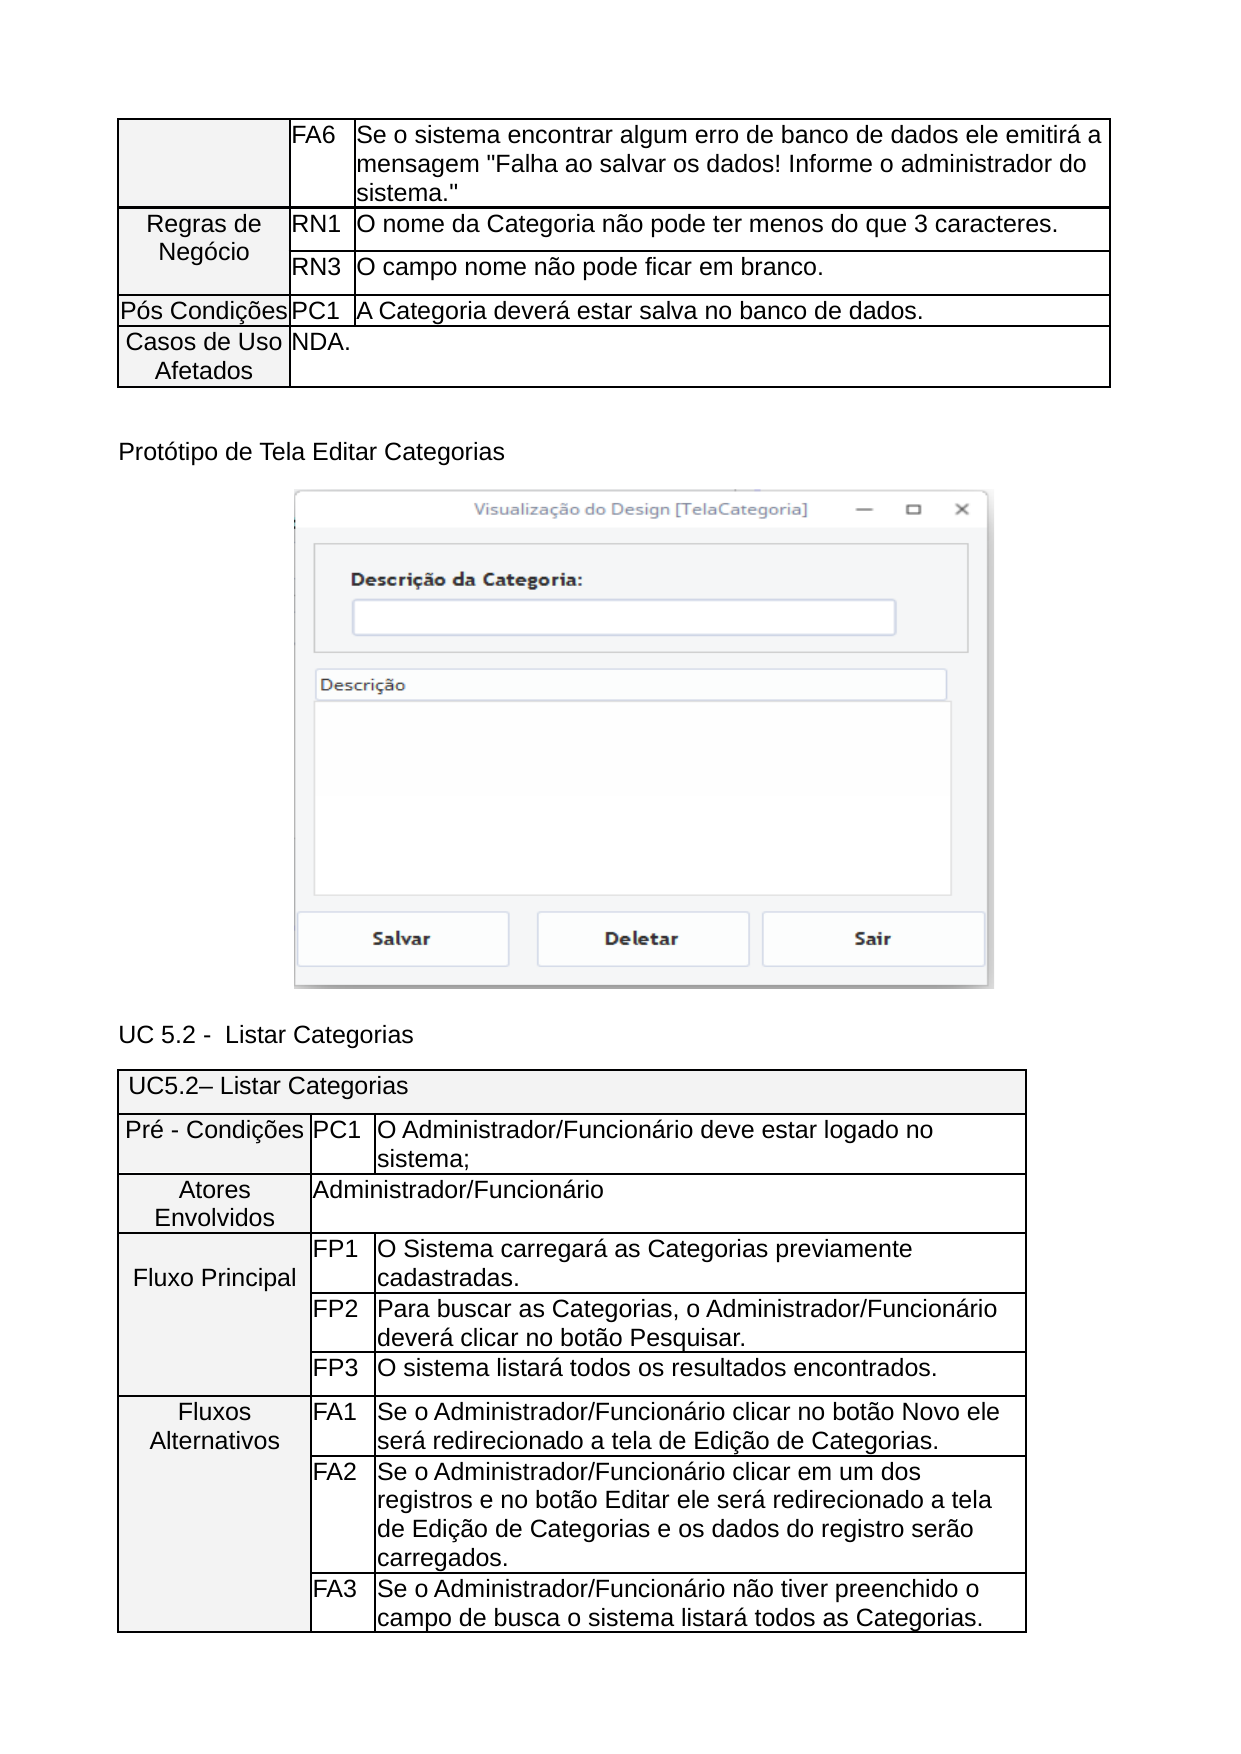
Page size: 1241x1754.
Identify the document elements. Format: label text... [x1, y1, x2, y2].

table_cell Se o Administrador/Funcionário clicar em um dos registros e no botão Editar ele será redirecionado a tela de Edição de Categorias e os dados do registro serão carregados. [376, 1457, 1025, 1572]
table_cell Casos de Uso Afetados [119, 327, 289, 386]
table_cell RN3 [291, 252, 354, 294]
table_cell Atores Envolvidos [119, 1175, 310, 1232]
table_cell Pós Condições [119, 296, 289, 325]
table_cell Administrador/Funcionário [312, 1175, 1025, 1232]
table_cell FP1 [312, 1234, 374, 1292]
table_cell O nome da Categoria não pode ter menos do que 3 caracteres. [356, 209, 1109, 250]
picture [294, 489, 995, 989]
table_header UC5.2– Listar Categorias [119, 1071, 1025, 1113]
table_cell A Categoria deverá estar salva no banco de dados. [356, 296, 1109, 325]
table_cell O sistema listará todos os resultados encontrados. [376, 1353, 1025, 1395]
table_cell [119, 120, 289, 206]
table_cell PC1 [291, 296, 354, 325]
table_cell FA3 [312, 1574, 374, 1631]
table_cell O campo nome não pode ficar em branco. [356, 252, 1109, 294]
table_cell Fluxos Alternativos [119, 1397, 310, 1631]
table_cell FP3 [312, 1353, 374, 1395]
table_cell Para buscar as Categorias, o Administrador/Funcionário deverá clicar no botão Pesquisar. [376, 1294, 1025, 1351]
text Protótipo de Tela Editar Categorias [118, 437, 1122, 466]
table_cell O Administrador/Funcionário deve estar logado no sistema; [376, 1115, 1025, 1172]
table_cell Fluxo Principal [119, 1234, 310, 1395]
table_cell O Sistema carregará as Categorias previamente cadastradas. [376, 1234, 1025, 1292]
table_cell NDA. [291, 327, 1109, 386]
table_cell FA6 [291, 120, 354, 206]
table_cell RN1 [291, 209, 354, 250]
table_cell Se o sistema encontrar algum erro de banco de dados ele emitirá a mensagem "Falha ao salvar os dados! Informe o administrador do sistema." [356, 120, 1109, 206]
table_cell Regras de Negócio [119, 209, 289, 294]
table_cell FA2 [312, 1457, 374, 1572]
text UC 5.2 - Listar Categorias [118, 1021, 1122, 1049]
table_cell Pré - Condições [119, 1115, 310, 1172]
table_cell PC1 [312, 1115, 374, 1172]
table_cell Se o Administrador/Funcionário não tiver preenchido o campo de busca o sistema listará todos as Categorias. [376, 1574, 1025, 1631]
table_cell FA1 [312, 1397, 374, 1454]
table_cell Se o Administrador/Funcionário clicar no botão Novo ele será redirecionado a tela de Edição de Categorias. [376, 1397, 1025, 1454]
table_cell FP2 [312, 1294, 374, 1351]
